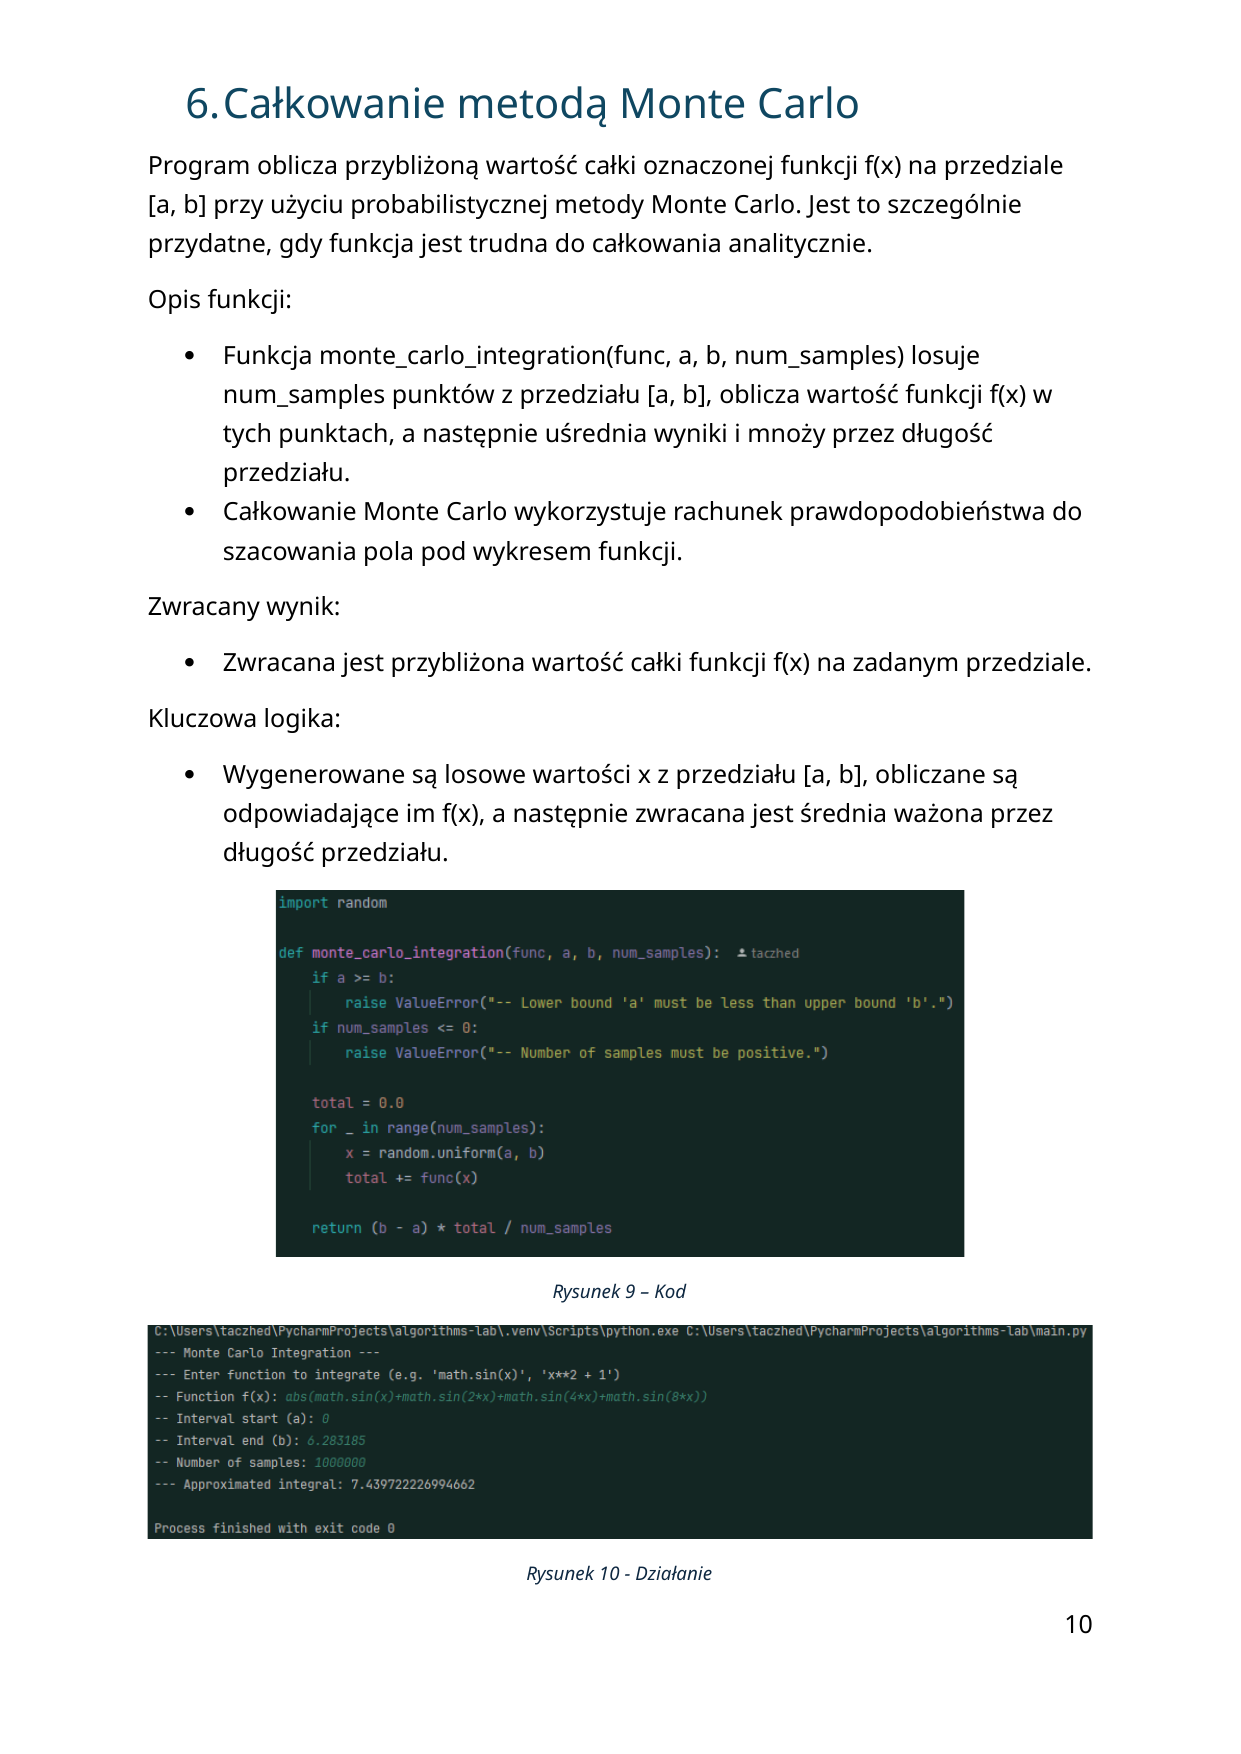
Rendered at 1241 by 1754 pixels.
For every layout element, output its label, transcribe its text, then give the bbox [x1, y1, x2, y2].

text Kluczowa logika: [148, 701, 1093, 735]
text Opis funkcji: [148, 281, 1093, 316]
list Całkowanie Monte Carlo wykorzystuje rachunek prawdopodobieństwa do szacowania pola pod wykresem funkcji. [185, 494, 1093, 567]
list Wygenerowane są losowe wartości x z przedziału [a, b], obliczane są odpowiadające im f(x), a następnie zwracana jest średnia ważona przez długość przedziału. [185, 756, 1093, 869]
text Zwracany wynik: [148, 589, 1093, 623]
text Program oblicza przybliżoną wartość całki oznaczonej funkcji f(x) na przedziale [a, b] przy użyciu probabilistycznej metody Monte Carlo. Jest to szczególnie przydatne, gdy funkcja jest trudna do całkowania analitycznie. [148, 147, 1093, 260]
text Rysunek 10 - Działanie [148, 1560, 1093, 1586]
list Całkowanie metodą Monte Carlo [185, 74, 1093, 131]
list Zwracana jest przybliżona wartość całki funkcji f(x) na zadanym przedziale. [185, 645, 1093, 679]
text Rysunek 9 – Kod [148, 1279, 1093, 1304]
list Funkcja monte_carlo_integration(func, a, b, num_samples) losuje num_samples punktów z przedziału [a, b], oblicza wartość funkcji f(x) w tych punktach, a następnie uśrednia wyniki i mnoży przez długość przedziału. [185, 337, 1093, 489]
